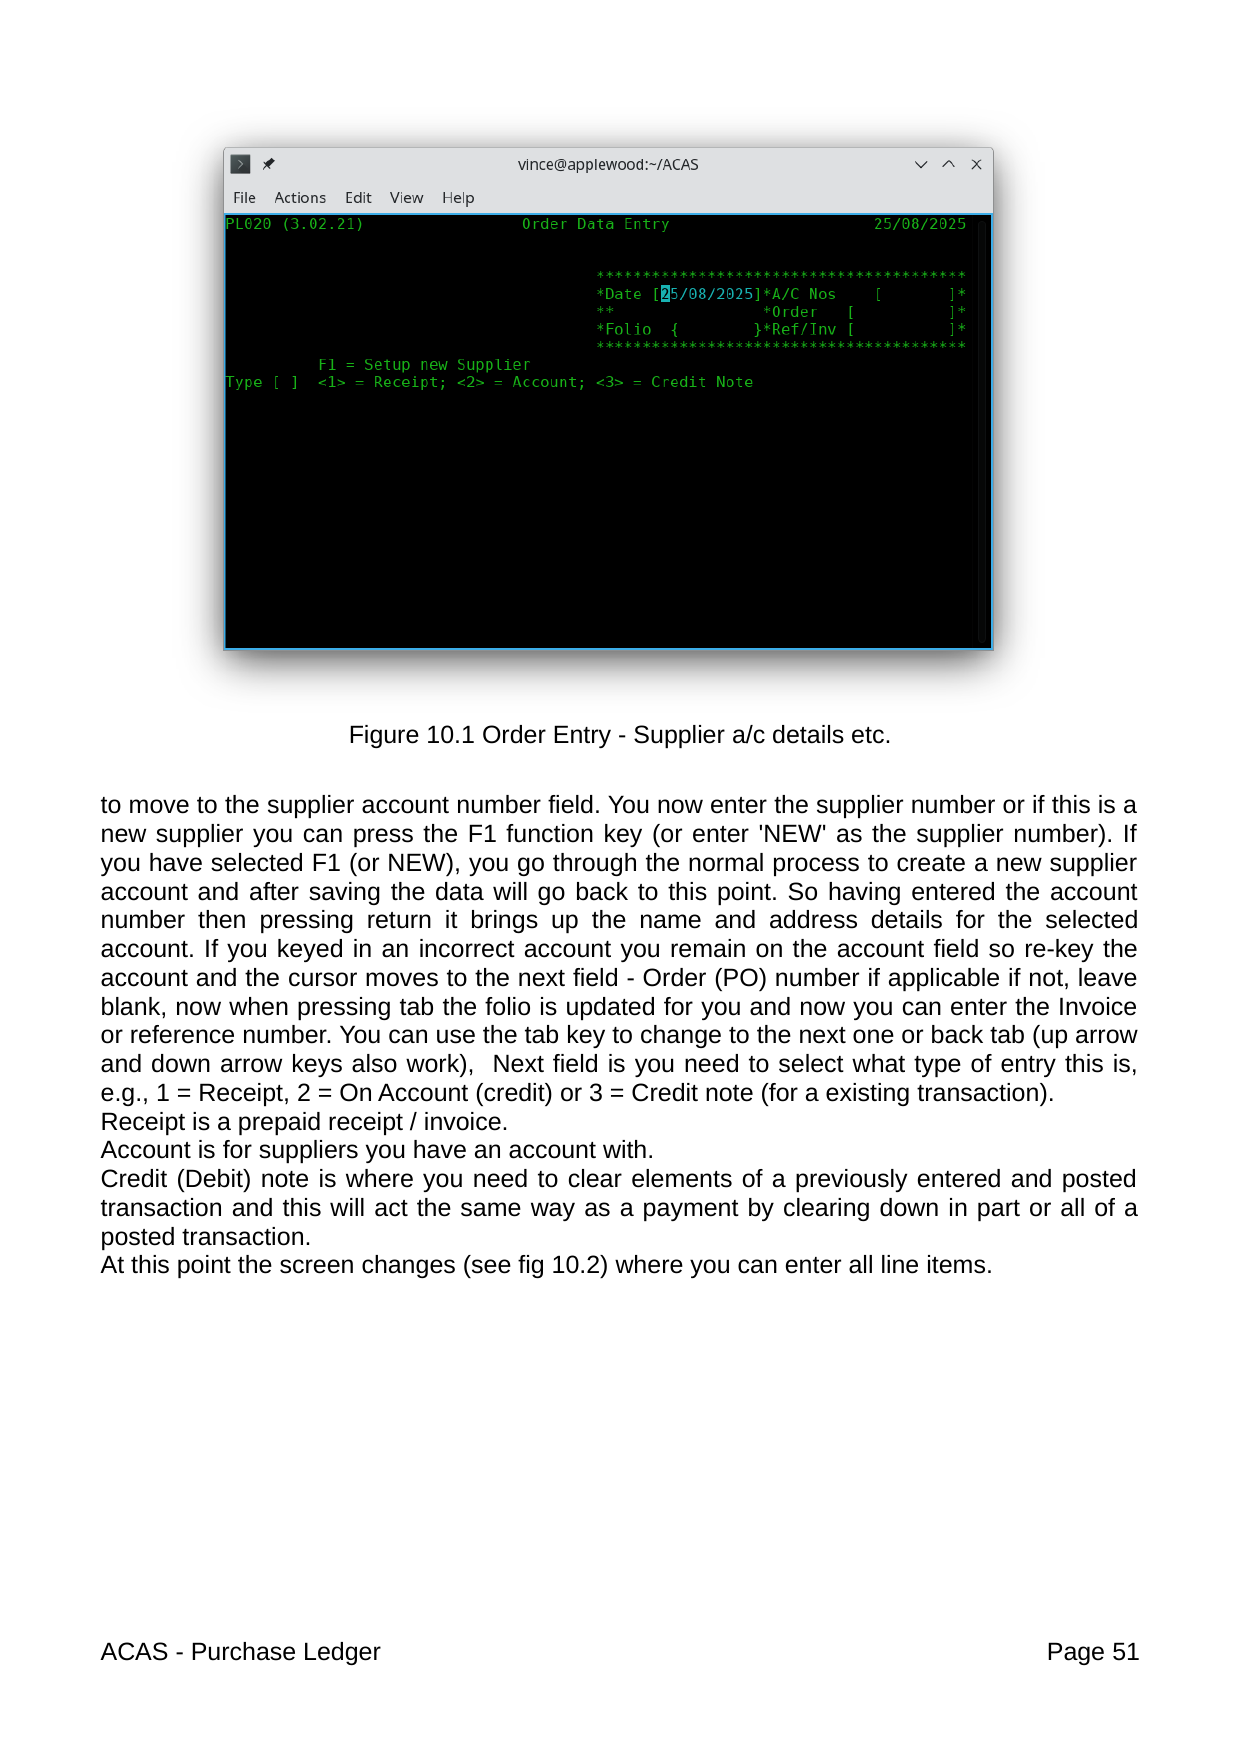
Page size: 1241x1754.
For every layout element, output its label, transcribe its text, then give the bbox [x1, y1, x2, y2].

text Receipt is a prepaid receipt / invoice. [100, 1107, 1140, 1136]
text Figure 10.1 Order Entry - Supplier a/c details etc. [100, 88, 1140, 749]
text to move to the supplier account number field. You now enter the supplier number or if this is a new supplier you can press the F1 function key (or enter 'NEW' as the supplier number). If you have selected F1 (or NEW), you go through the normal process to create a new supplier account and after saving the data will go back to this point. So having entered the account number then pressing return it brings up the name and address details for the selected account. If you keyed in an incorrect account you remain on the account field so re-key the account and the cursor moves to the next field - Order (PO) number if applicable if not, leave blank, now when pressing tab the folio is updated for you and now you can enter the Invoice or reference number. You can use the tab key to change to the next one or back tab (up arrow and down arrow keys also work), Next field is you need to select what type of entry this is, e.g., 1 = Receipt, 2 = On Account (credit) or 3 = Credit note (for a existing transaction). [100, 791, 1140, 1107]
picture [163, 98, 1053, 721]
text Account is for suppliers you have an account with. [100, 1136, 1140, 1164]
text Credit (Debit) note is where you need to clear elements of a previously entered and posted transaction and this will act the same way as a payment by clearing down in part or all of a posted transaction. [100, 1164, 1140, 1251]
text At this point the screen changes (see fig 10.2) where you can enter all line items. [100, 1251, 1140, 1279]
